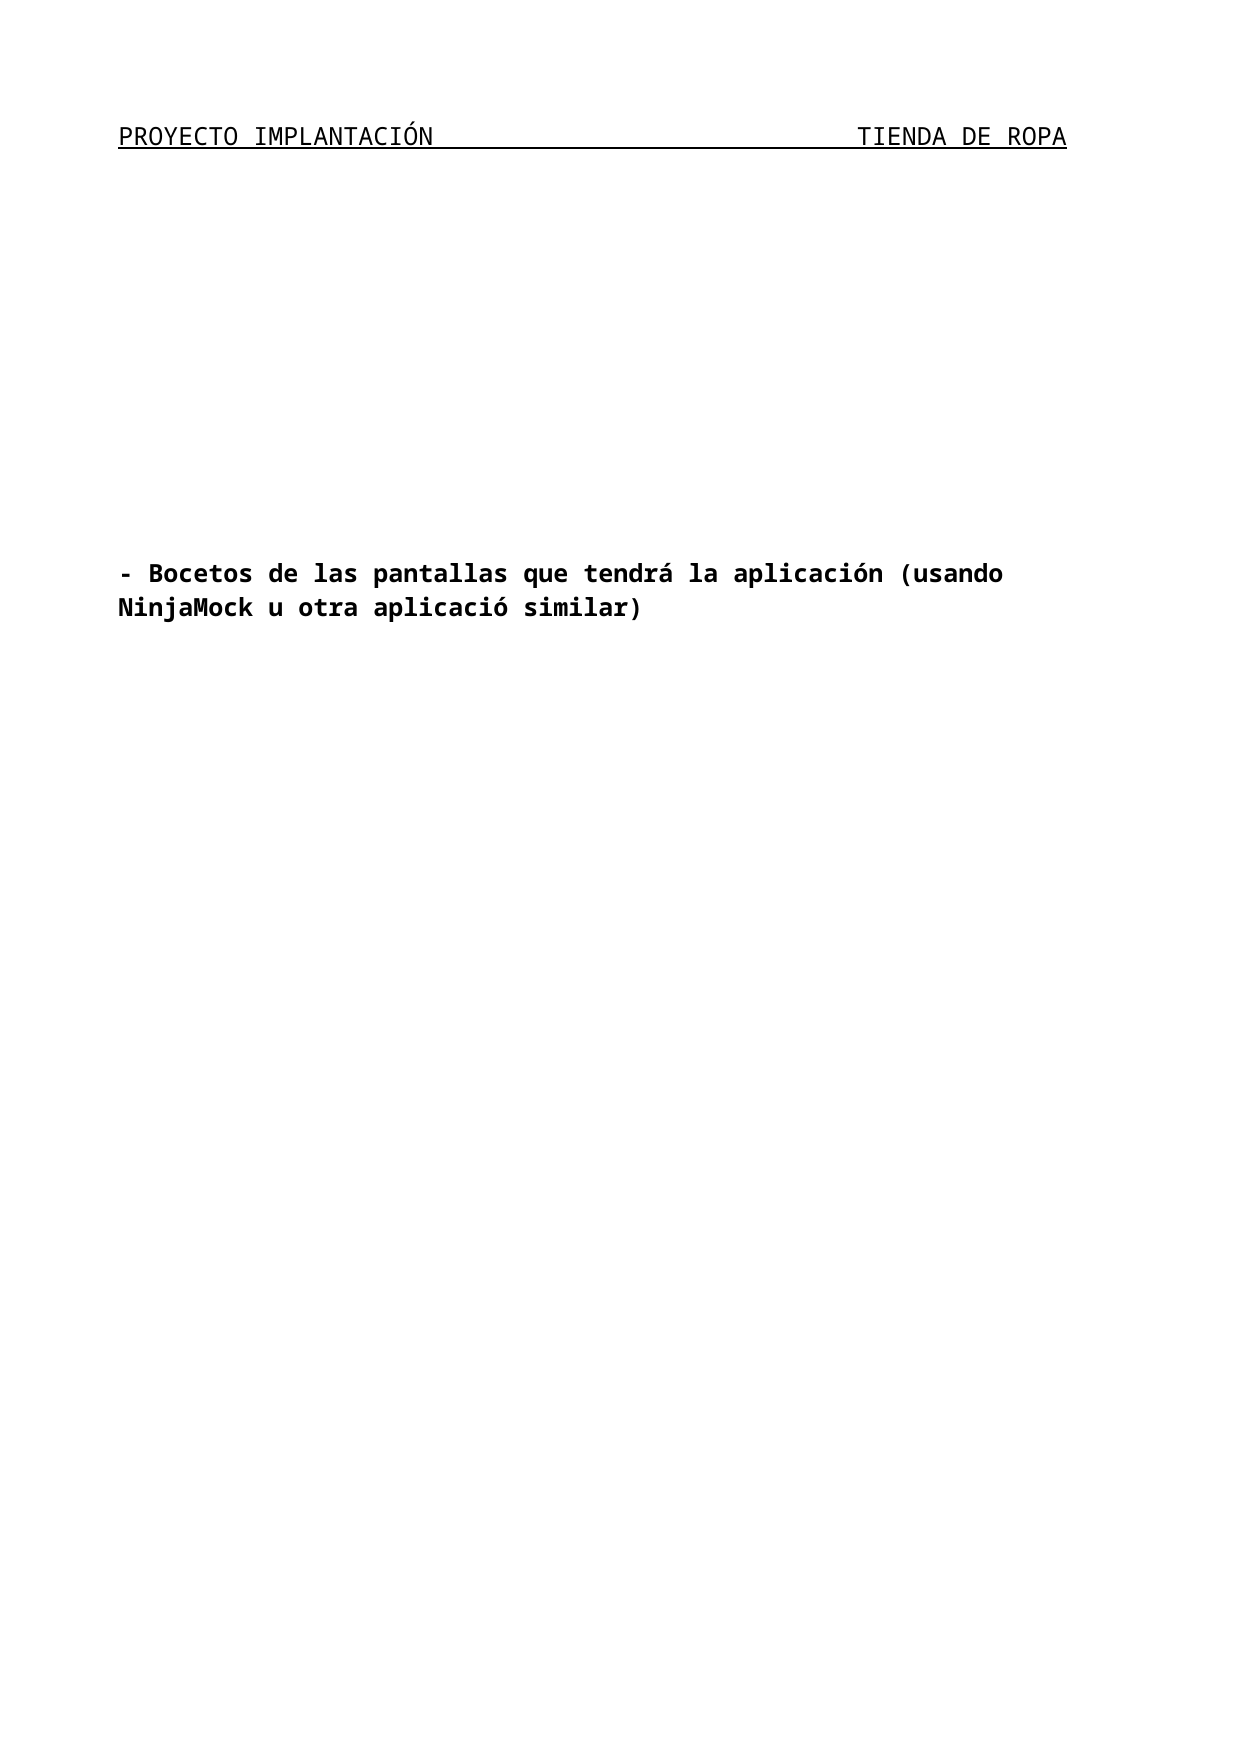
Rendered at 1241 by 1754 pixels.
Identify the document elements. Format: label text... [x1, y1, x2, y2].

text - Bocetos de las pantallas que tendrá la aplicación (usando NinjaMock u otra aplicació similar) [118, 555, 1122, 623]
